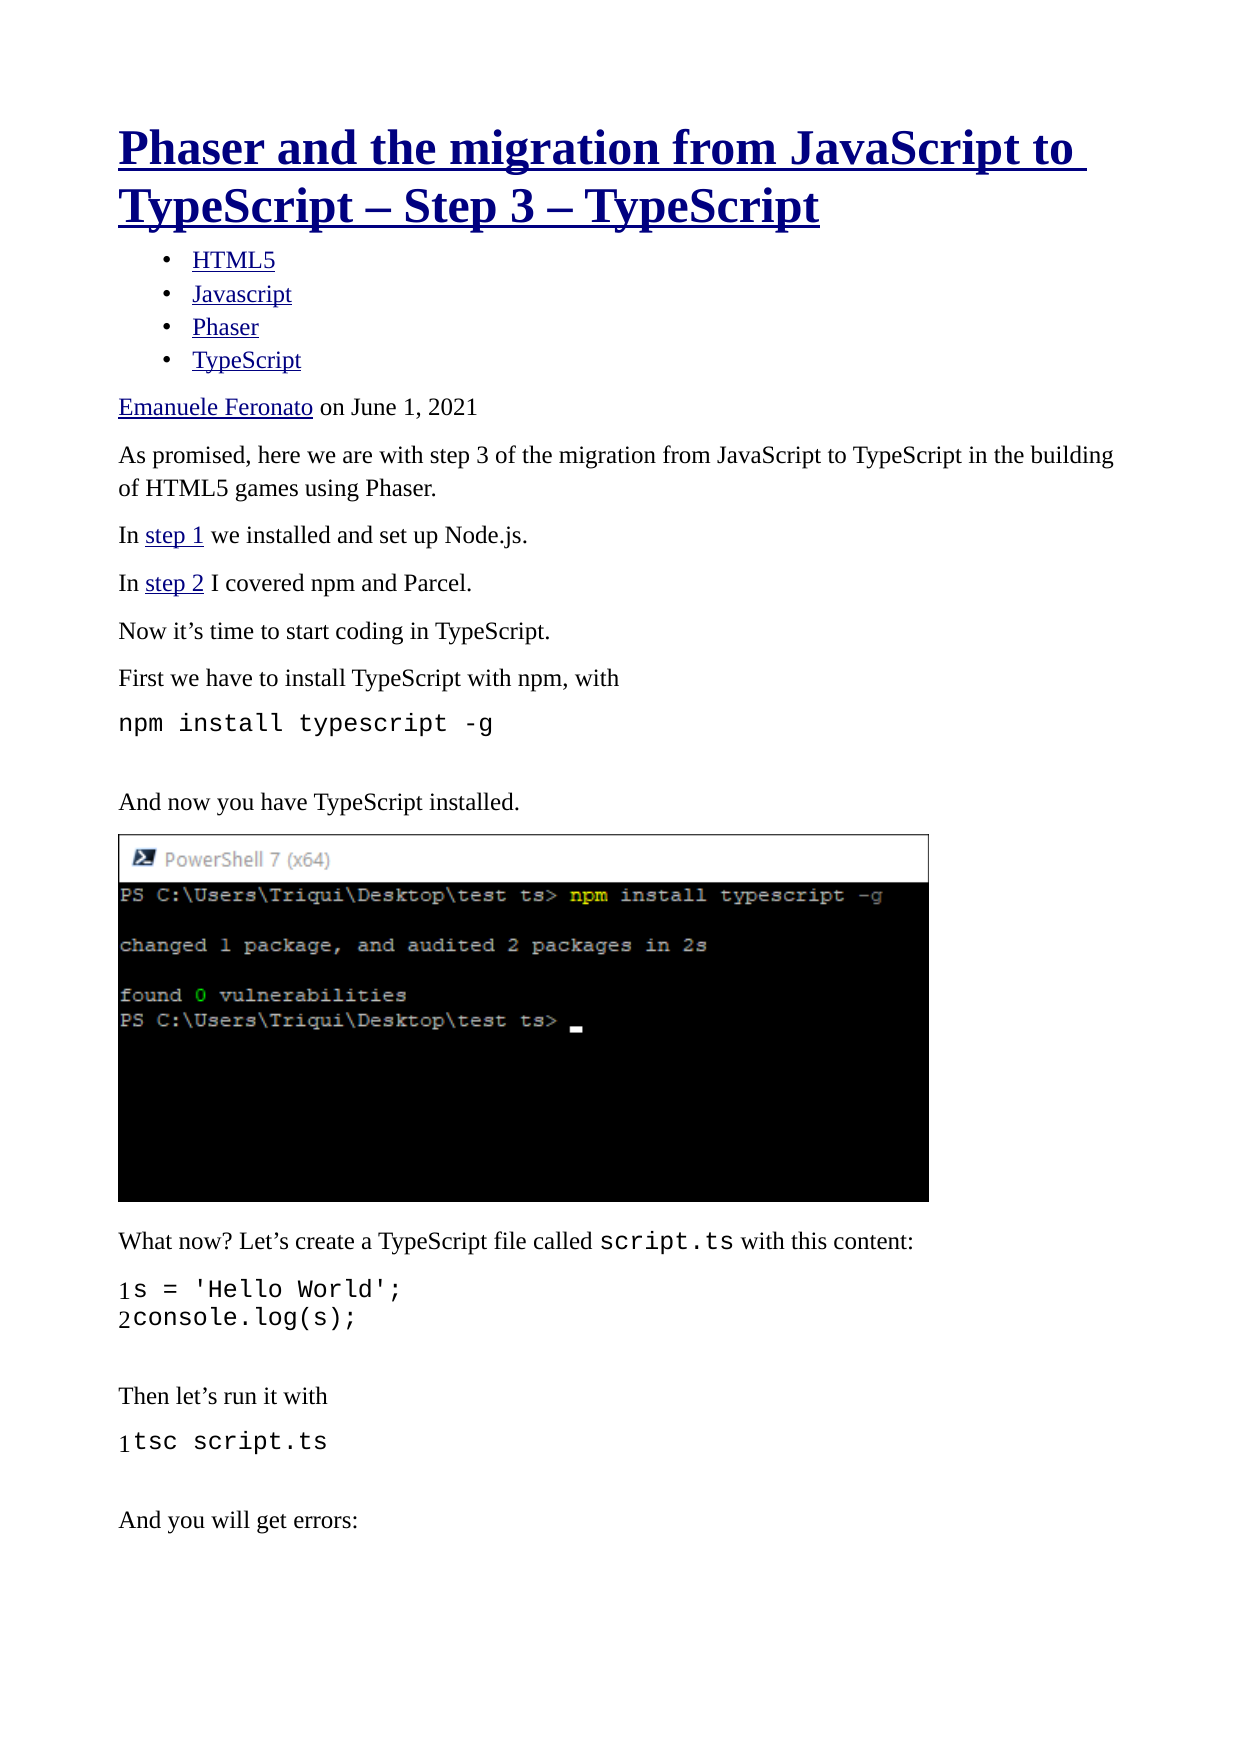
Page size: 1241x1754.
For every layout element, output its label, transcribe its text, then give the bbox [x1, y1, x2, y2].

text Then let’s run it with [118, 1381, 1122, 1410]
table_header tsc script.ts [133, 1429, 332, 1457]
text Emanuele Feronato on June 1, 2021 [118, 392, 1122, 421]
subtitle Phaser and the migration from JavaScript to TypeScript – Step 3 – TypeScript [118, 118, 1122, 233]
table_header npm install typescript -g [118, 711, 499, 739]
text Now it’s time to start coding in TypeScript. [118, 616, 1122, 644]
list Phaser [162, 312, 1122, 340]
text And now you have TypeScript installed. [118, 787, 1122, 816]
table_header 1 2 [118, 1276, 133, 1333]
text What now? Let’s create a TypeScript file called script.ts with this content: [118, 1226, 1122, 1257]
list TypeScript [162, 345, 1122, 373]
text In step 1 we installed and set up Node.js. [118, 521, 1122, 549]
list Javascript [162, 279, 1122, 307]
table_header s = 'Hello World'; console.log(s); [133, 1276, 408, 1333]
text First we have to install TypeScript with npm, with [118, 663, 1122, 692]
table_header 1 [118, 1429, 133, 1457]
picture [118, 834, 929, 1202]
list HTML5 [162, 246, 1122, 274]
text As promised, here we are with step 3 of the migration from JavaScript to TypeScript in the building of HTML5 games using Phaser. [118, 440, 1122, 502]
text And you will get errors: [118, 1505, 1122, 1534]
text In step 2 I covered npm and Parcel. [118, 568, 1122, 597]
